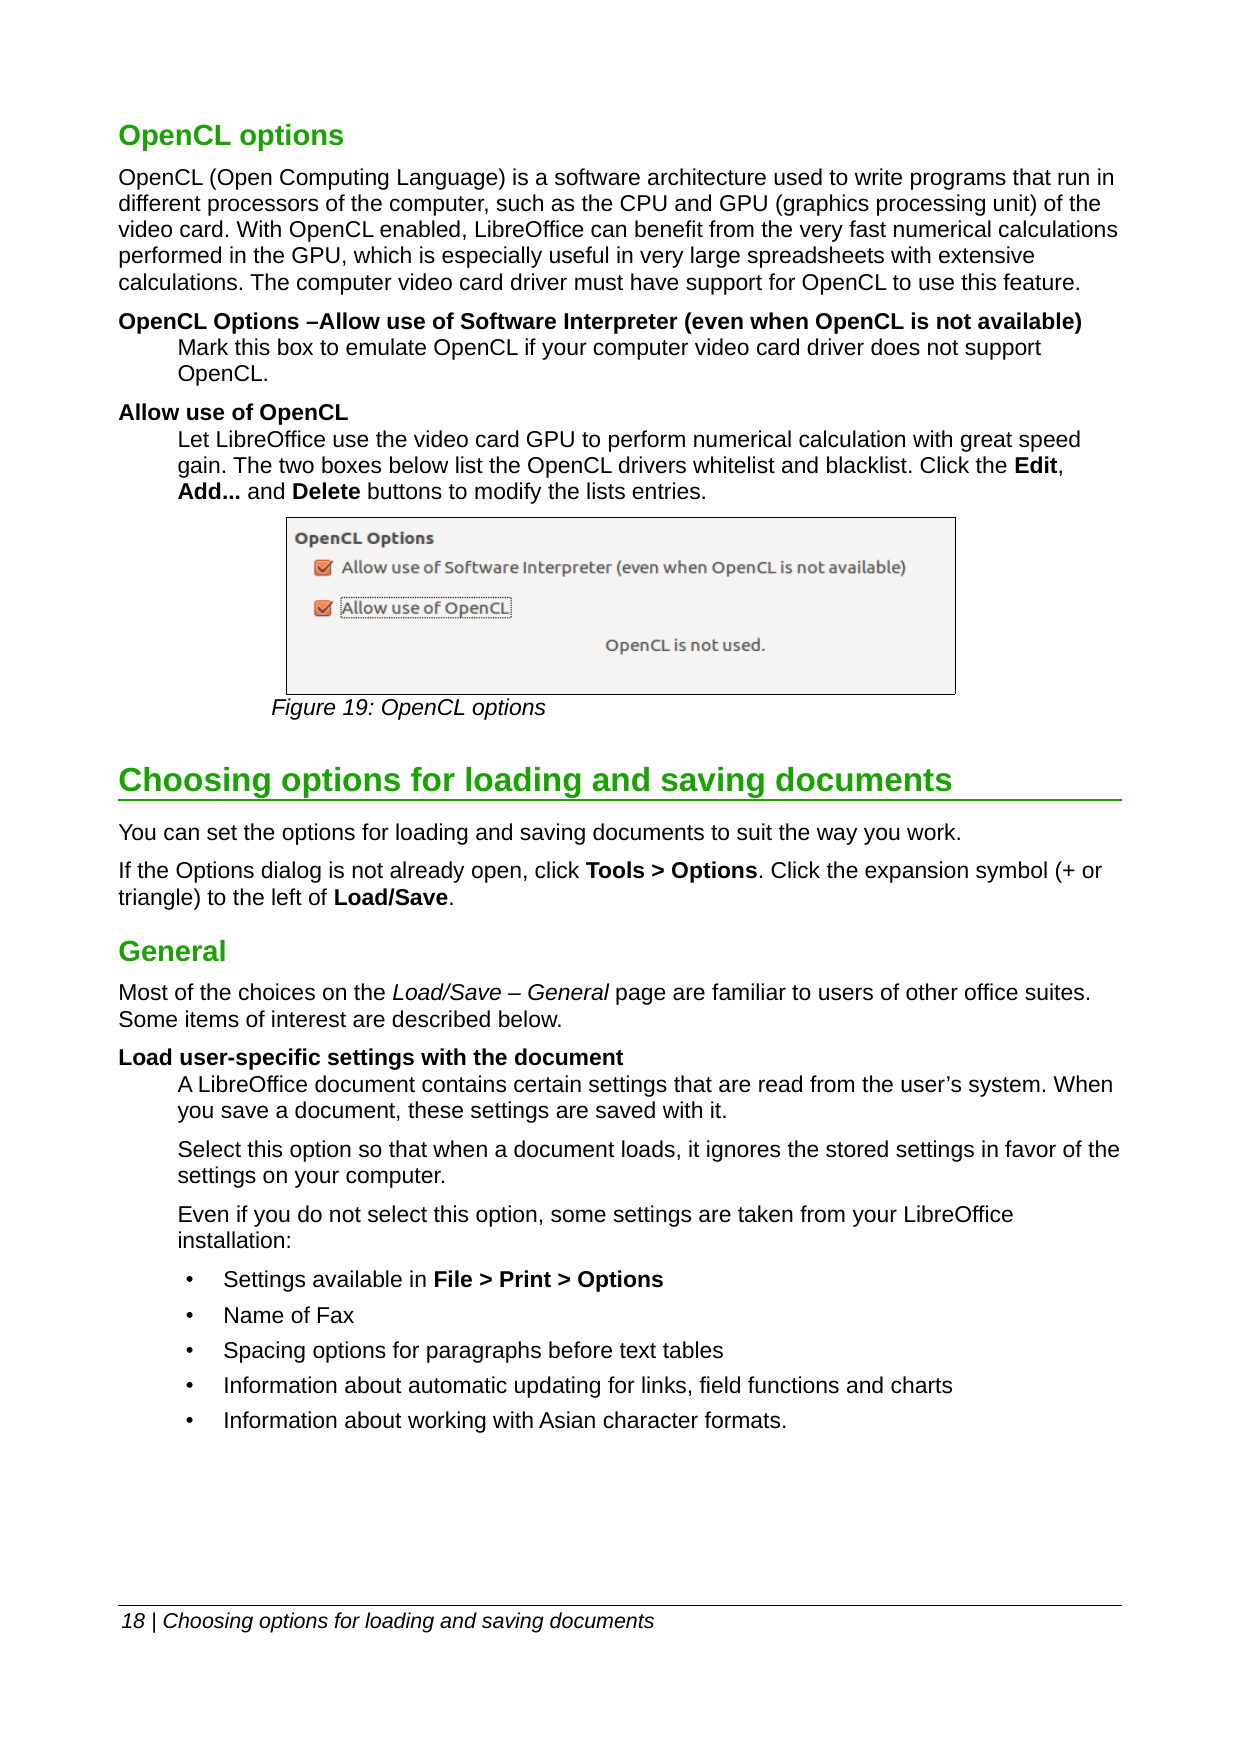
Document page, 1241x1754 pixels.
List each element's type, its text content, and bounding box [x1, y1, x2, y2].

text If the Options dialog is not already open, click Tools > Options. Click the expansion symbol (+ or triangle) to the left of Load/Save. [118, 857, 1122, 910]
subtitle General [118, 934, 1122, 967]
text Load user-specific settings with the document [118, 1044, 1122, 1071]
text Even if you do not select this option, some settings are taken from your LibreOffice installation: [177, 1201, 1122, 1254]
text Allow use of OpenCL [118, 399, 1122, 426]
text Most of the choices on the Load/Save – General page are familiar to users of other office suites. Some items of interest are described below. [118, 979, 1122, 1032]
list Spacing options for paragraphs before text tables [186, 1337, 1122, 1363]
text You can set the options for loading and saving documents to suit the way you work. [118, 819, 1122, 845]
text Figure 19: OpenCL options [271, 517, 969, 721]
picture [287, 518, 955, 694]
list Name of Fax [186, 1302, 1122, 1328]
text Select this option so that when a document loads, it ignores the stored settings in favor of the settings on your computer. [177, 1136, 1122, 1189]
list Settings available in File > Print > Options [186, 1266, 1122, 1293]
text A LibreOffice document contains certain settings that are read from the user’s system. When you save a document, these settings are saved with it. [177, 1071, 1122, 1123]
text Let LibreOffice use the video card GPU to perform numerical calculation with great speed gain. The two boxes below list the OpenCL drivers whitelist and blacklist. Click the Edit, Add... and Delete buttons to modify the lists entries. [177, 426, 1122, 505]
text OpenCL Options –Allow use of Software Interpreter (even when OpenCL is not available) [118, 308, 1122, 334]
subtitle Choosing options for loading and saving documents [118, 760, 1122, 799]
text Mark this box to emulate OpenCL if your computer video card driver does not support OpenCL. [177, 334, 1122, 387]
subtitle OpenCL options [118, 118, 1122, 152]
list Information about automatic updating for links, field functions and charts [186, 1372, 1122, 1398]
list Information about working with Asian character formats. [186, 1407, 1122, 1433]
text OpenCL (Open Computing Language) is a software architecture used to write programs that run in different processors of the computer, such as the CPU and GPU (graphics processing unit) of the video card. With OpenCL enabled, LibreOffice can benefit from the very fast numerical calculations performed in the GPU, which is especially useful in very large spreadsheets with extensive calculations. The computer video card driver must have support for OpenCL to use this feature. [118, 163, 1122, 295]
